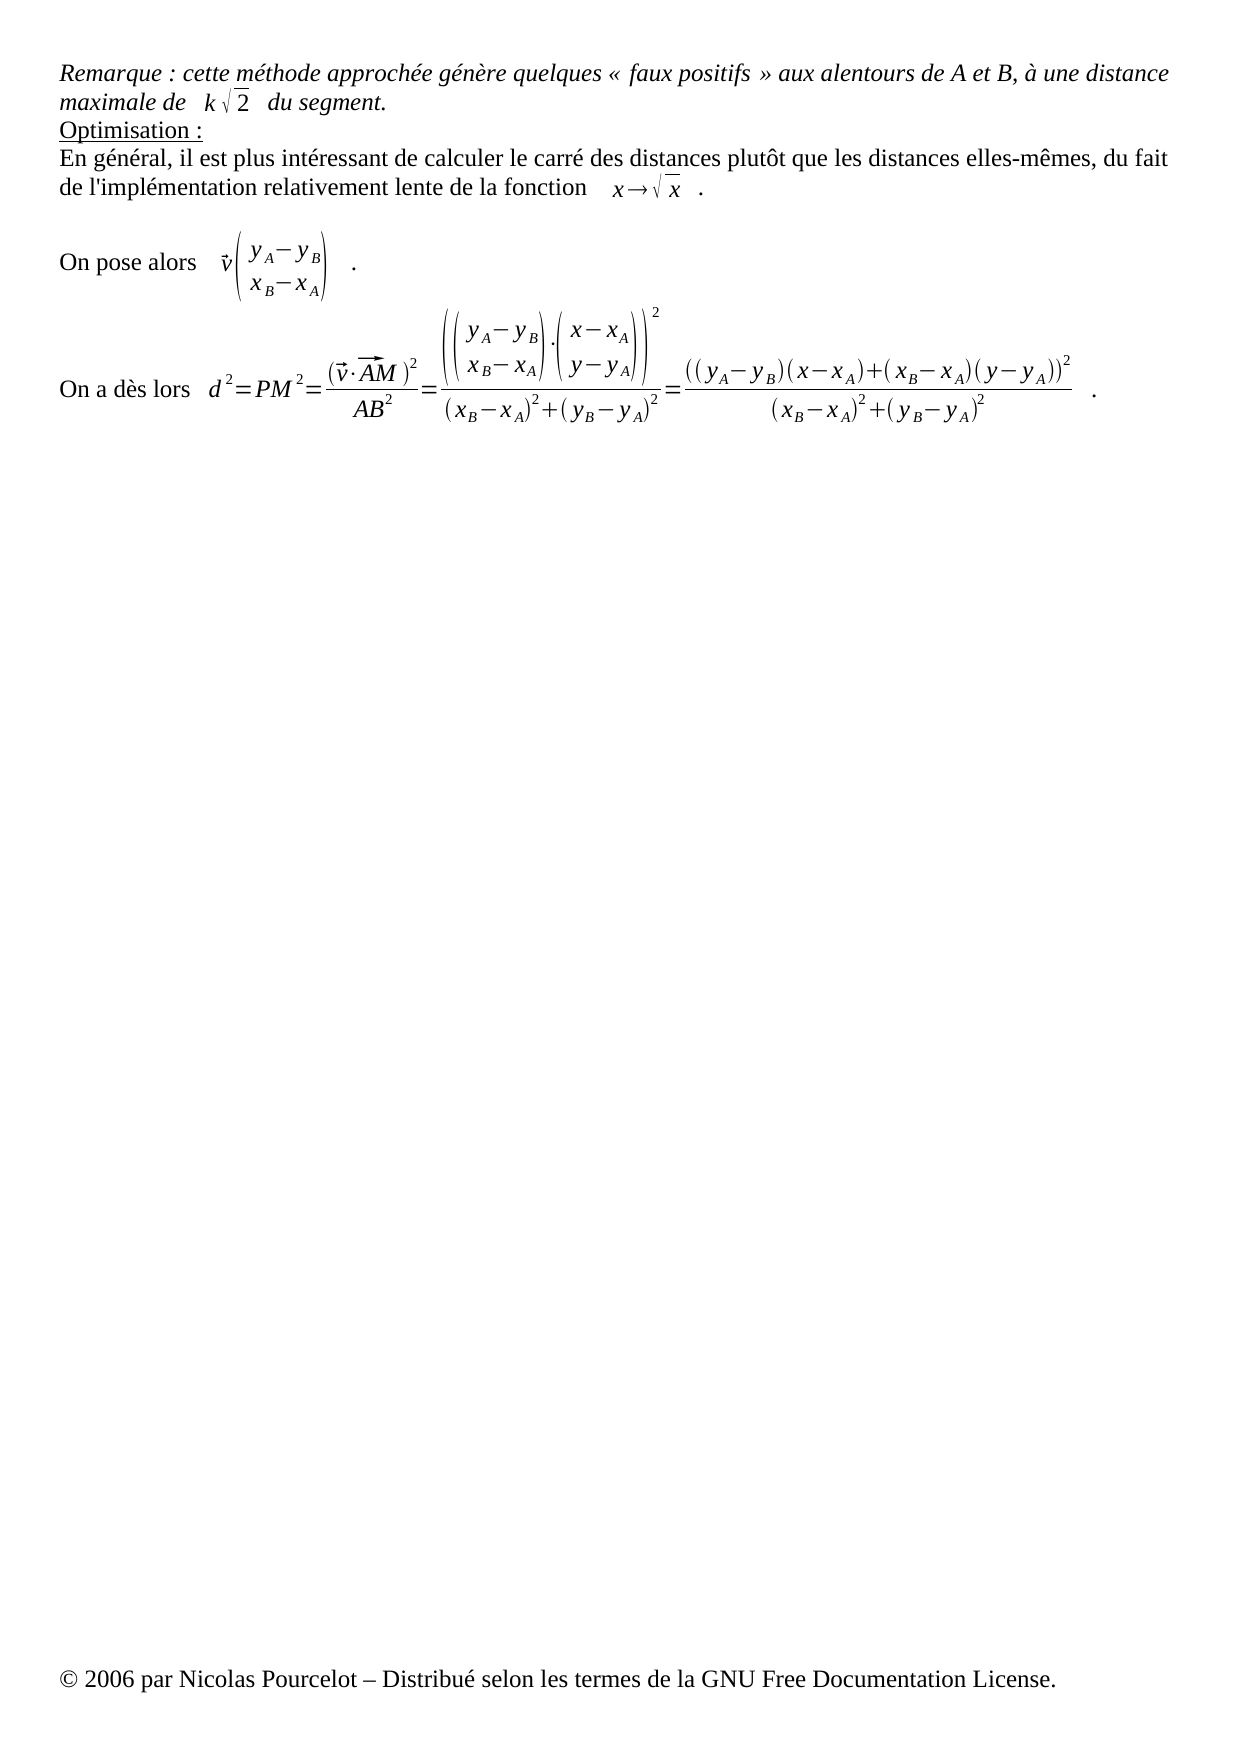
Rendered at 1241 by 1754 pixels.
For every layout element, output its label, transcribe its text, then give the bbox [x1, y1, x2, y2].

text Optimisation : [59, 117, 1181, 144]
text On pose alors . On a dès lors. [59, 229, 1181, 426]
text Remarque : cette méthode approchée génère quelques « faux positifs » aux alentours de A et B, à une distance maximale dedu segment. [59, 59, 1181, 117]
text En général, il est plus intéressant de calculer le carré des distances plutôt que les distances elles-mêmes, du fait de l'implémentation relativement lente de la fonction . [59, 144, 1181, 202]
